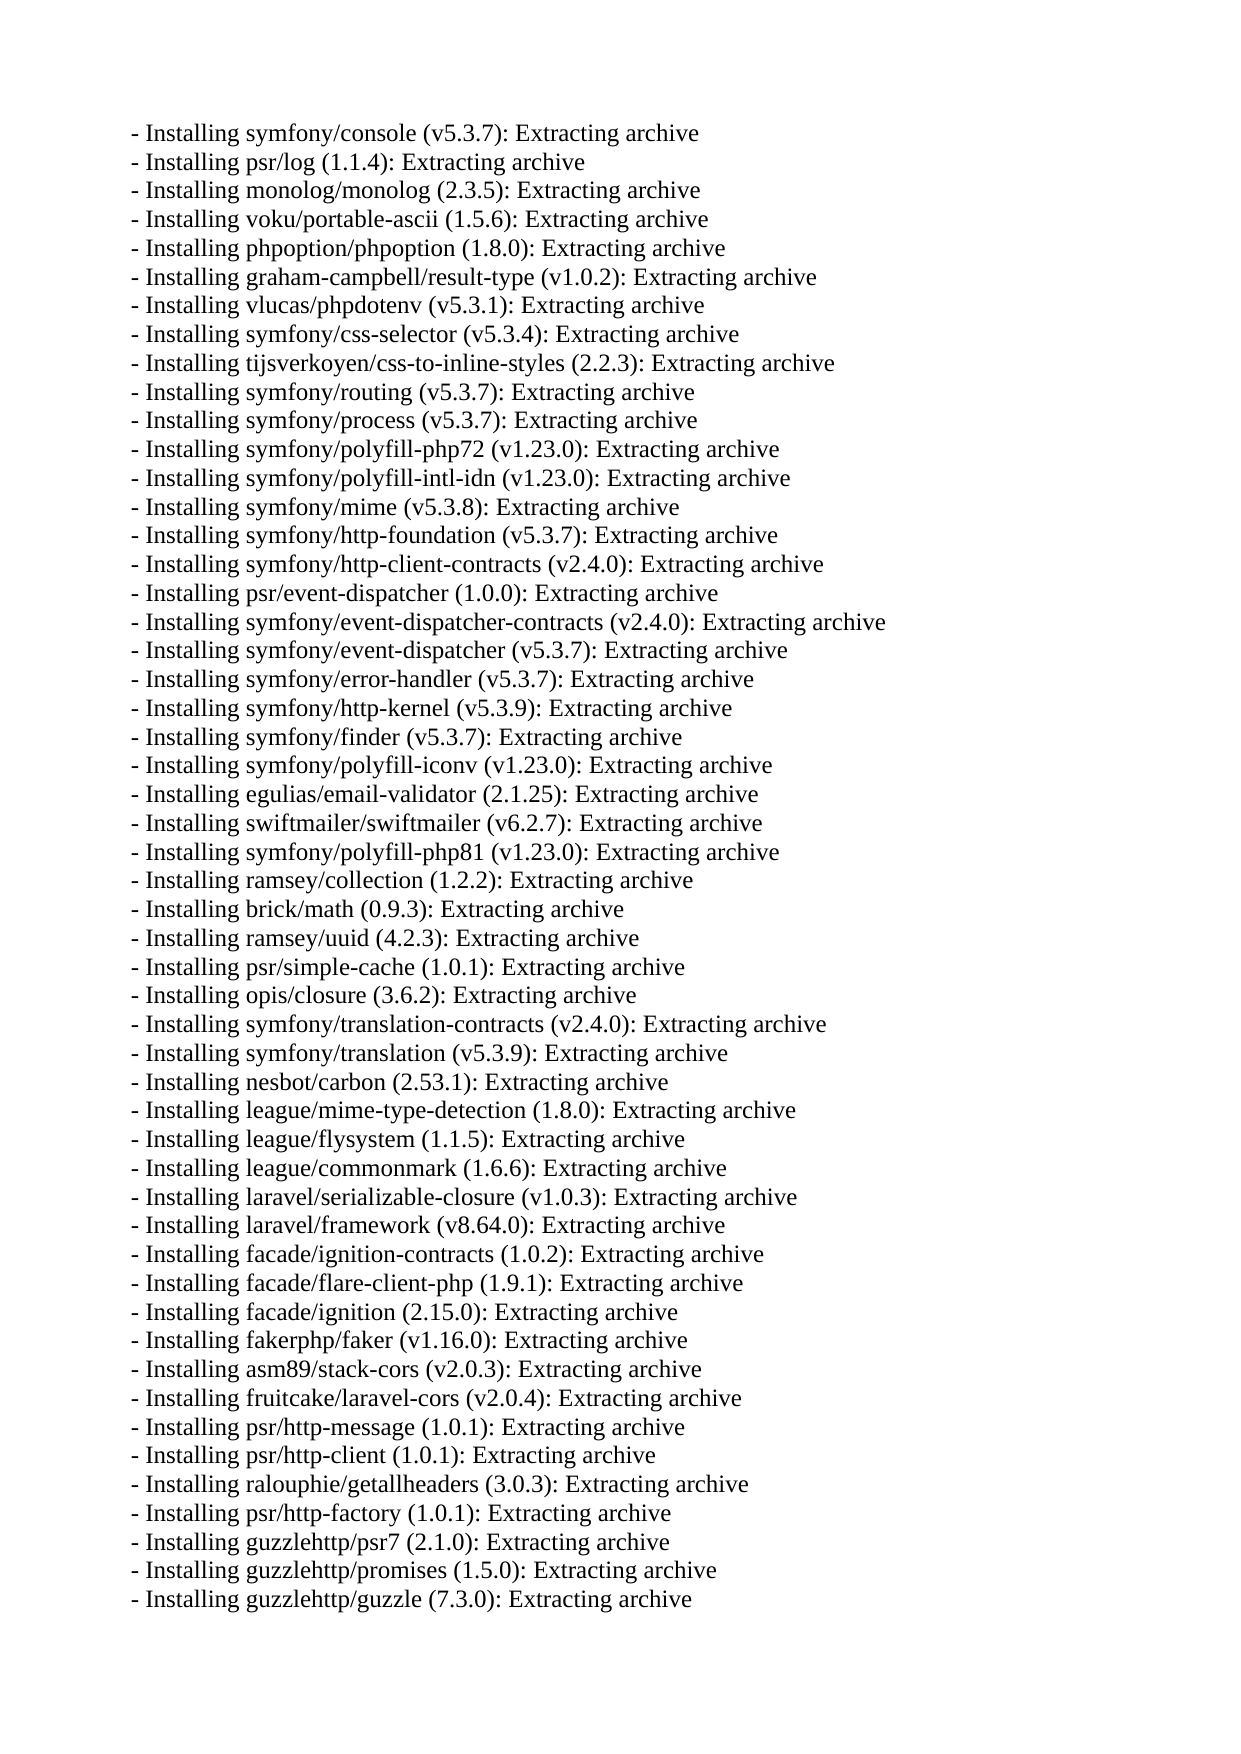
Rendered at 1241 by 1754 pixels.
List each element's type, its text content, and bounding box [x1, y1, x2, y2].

text - Installing brick/math (0.9.3): Extracting archive [118, 894, 1122, 923]
text - Installing egulias/email-validator (2.1.25): Extracting archive [118, 779, 1122, 808]
text - Installing symfony/mime (v5.3.8): Extracting archive [118, 492, 1122, 521]
text - Installing symfony/translation-contracts (v2.4.0): Extracting archive [118, 1009, 1122, 1038]
text - Installing symfony/event-dispatcher-contracts (v2.4.0): Extracting archive [118, 607, 1122, 636]
text - Installing tijsverkoyen/css-to-inline-styles (2.2.3): Extracting archive [118, 348, 1122, 377]
text - Installing symfony/process (v5.3.7): Extracting archive [118, 406, 1122, 434]
text - Installing graham-campbell/result-type (v1.0.2): Extracting archive [118, 262, 1122, 291]
text - Installing symfony/http-foundation (v5.3.7): Extracting archive [118, 521, 1122, 549]
text - Installing voku/portable-ascii (1.5.6): Extracting archive [118, 204, 1122, 233]
text - Installing league/mime-type-detection (1.8.0): Extracting archive [118, 1096, 1122, 1124]
text - Installing psr/http-client (1.0.1): Extracting archive [118, 1441, 1122, 1469]
text - Installing psr/http-message (1.0.1): Extracting archive [118, 1412, 1122, 1441]
text - Installing swiftmailer/swiftmailer (v6.2.7): Extracting archive [118, 808, 1122, 837]
text - Installing symfony/polyfill-php72 (v1.23.0): Extracting archive [118, 434, 1122, 463]
text - Installing symfony/polyfill-intl-idn (v1.23.0): Extracting archive [118, 463, 1122, 492]
text - Installing opis/closure (3.6.2): Extracting archive [118, 981, 1122, 1009]
text - Installing symfony/console (v5.3.7): Extracting archive [118, 118, 1122, 147]
text - Installing facade/flare-client-php (1.9.1): Extracting archive [118, 1268, 1122, 1297]
text - Installing psr/event-dispatcher (1.0.0): Extracting archive [118, 578, 1122, 607]
text - Installing fruitcake/laravel-cors (v2.0.4): Extracting archive [118, 1383, 1122, 1412]
text - Installing ralouphie/getallheaders (3.0.3): Extracting archive [118, 1469, 1122, 1498]
text - Installing symfony/routing (v5.3.7): Extracting archive [118, 377, 1122, 406]
text - Installing guzzlehttp/psr7 (2.1.0): Extracting archive [118, 1527, 1122, 1556]
text - Installing league/commonmark (1.6.6): Extracting archive [118, 1153, 1122, 1182]
text - Installing phpoption/phpoption (1.8.0): Extracting archive [118, 233, 1122, 262]
text - Installing symfony/translation (v5.3.9): Extracting archive [118, 1038, 1122, 1067]
text - Installing facade/ignition (2.15.0): Extracting archive [118, 1297, 1122, 1326]
text - Installing symfony/css-selector (v5.3.4): Extracting archive [118, 319, 1122, 348]
text - Installing nesbot/carbon (2.53.1): Extracting archive [118, 1067, 1122, 1096]
text - Installing symfony/error-handler (v5.3.7): Extracting archive [118, 664, 1122, 693]
text - Installing psr/simple-cache (1.0.1): Extracting archive [118, 952, 1122, 981]
text - Installing fakerphp/faker (v1.16.0): Extracting archive [118, 1326, 1122, 1354]
text - Installing laravel/framework (v8.64.0): Extracting archive [118, 1211, 1122, 1239]
text - Installing league/flysystem (1.1.5): Extracting archive [118, 1124, 1122, 1153]
text - Installing symfony/polyfill-php81 (v1.23.0): Extracting archive [118, 837, 1122, 866]
text - Installing facade/ignition-contracts (1.0.2): Extracting archive [118, 1239, 1122, 1268]
text - Installing symfony/finder (v5.3.7): Extracting archive [118, 722, 1122, 751]
text - Installing symfony/http-client-contracts (v2.4.0): Extracting archive [118, 549, 1122, 578]
text - Installing ramsey/uuid (4.2.3): Extracting archive [118, 923, 1122, 952]
text - Installing laravel/serializable-closure (v1.0.3): Extracting archive [118, 1182, 1122, 1211]
text - Installing asm89/stack-cors (v2.0.3): Extracting archive [118, 1354, 1122, 1383]
text - Installing monolog/monolog (2.3.5): Extracting archive [118, 176, 1122, 204]
text - Installing psr/log (1.1.4): Extracting archive [118, 147, 1122, 176]
text - Installing symfony/http-kernel (v5.3.9): Extracting archive [118, 693, 1122, 722]
text - Installing symfony/polyfill-iconv (v1.23.0): Extracting archive [118, 751, 1122, 779]
text - Installing guzzlehttp/guzzle (7.3.0): Extracting archive [118, 1584, 1122, 1613]
text - Installing psr/http-factory (1.0.1): Extracting archive [118, 1498, 1122, 1527]
text - Installing symfony/event-dispatcher (v5.3.7): Extracting archive [118, 636, 1122, 664]
text - Installing ramsey/collection (1.2.2): Extracting archive [118, 866, 1122, 894]
text - Installing vlucas/phpdotenv (v5.3.1): Extracting archive [118, 291, 1122, 319]
text - Installing guzzlehttp/promises (1.5.0): Extracting archive [118, 1556, 1122, 1584]
